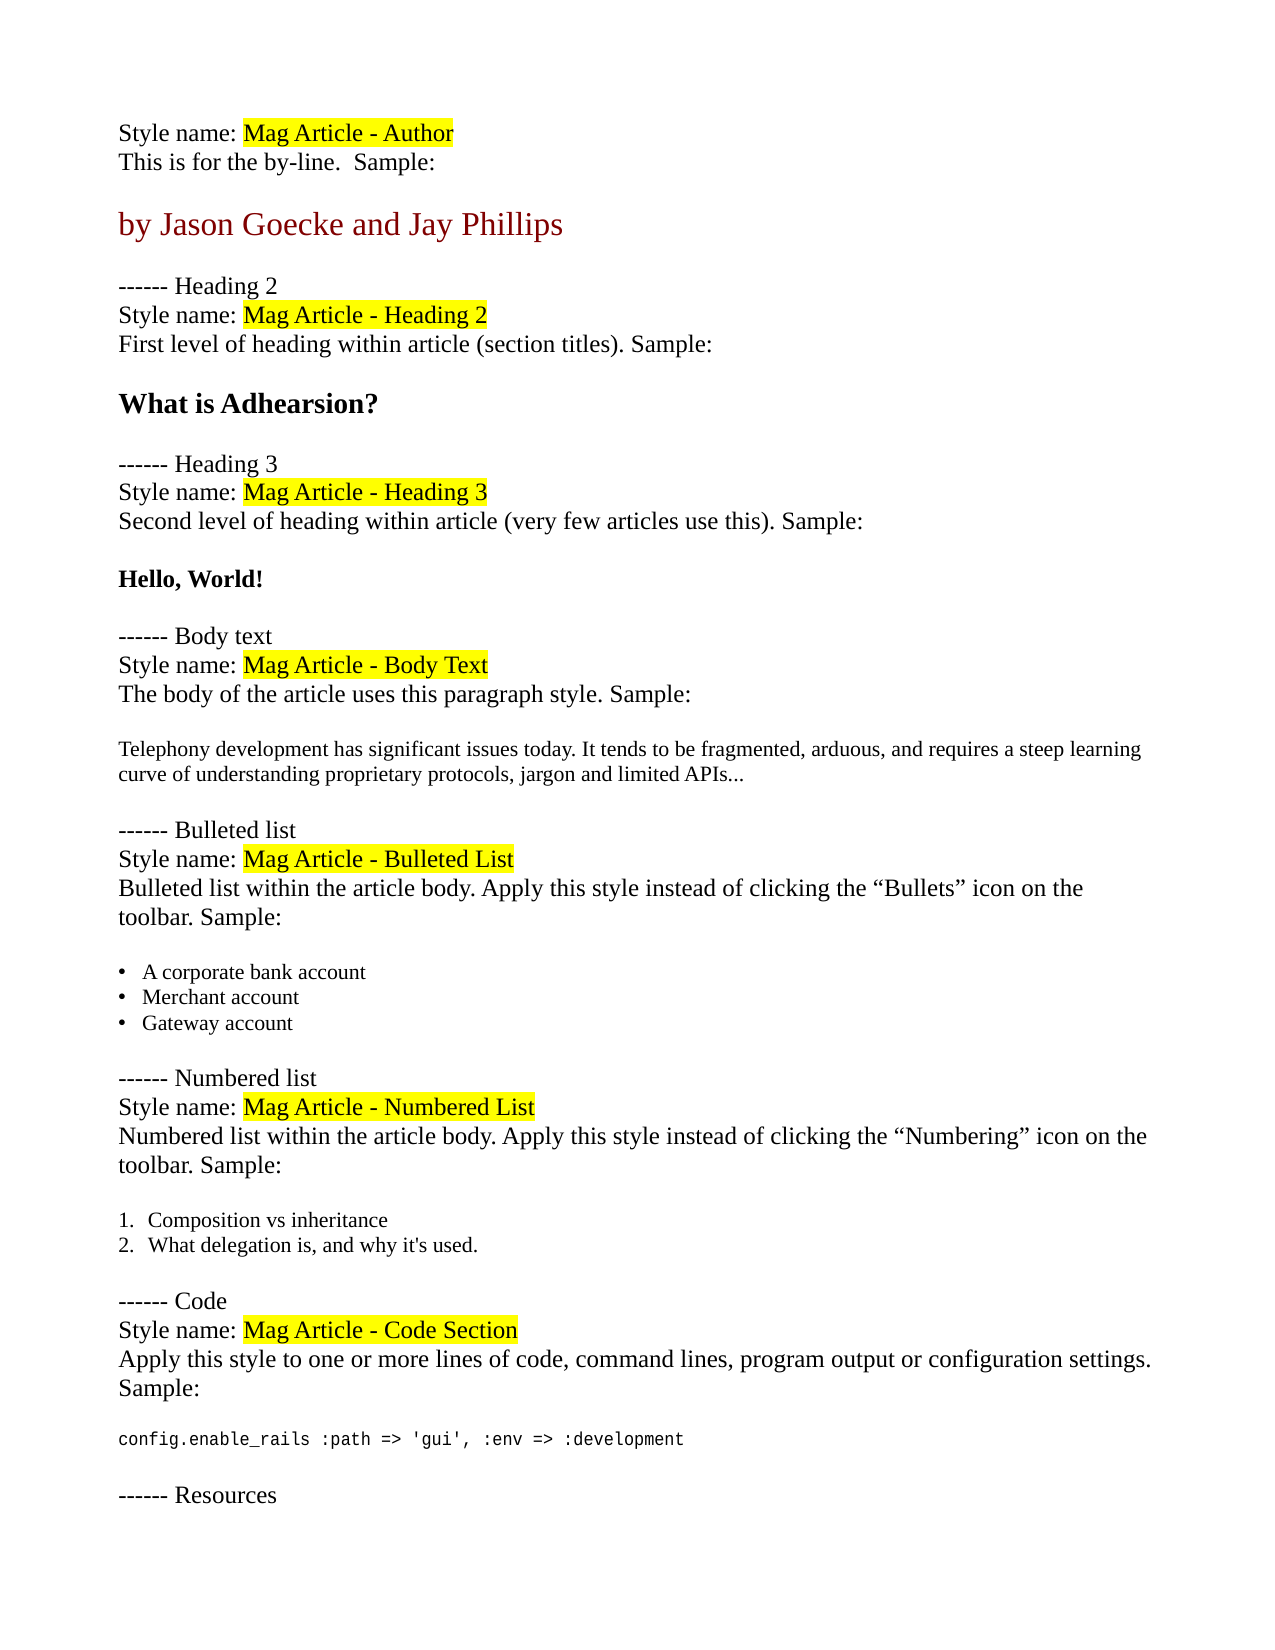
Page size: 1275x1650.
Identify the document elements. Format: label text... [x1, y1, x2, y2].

text ------ Heading 3 [118, 449, 1157, 477]
text Style name: Mag Article - Heading 3 [118, 477, 1157, 506]
text ------ Body text [118, 621, 1157, 650]
text This is for the by-line. Sample: [118, 147, 1157, 176]
text Style name: Mag Article - Author [118, 118, 1157, 147]
text Numbered list within the article body. Apply this style instead of clicking the “Numbering” icon on the toolbar. Sample: [118, 1121, 1157, 1178]
text config.enable_rails :path => 'gui', :env => :development [118, 1430, 1157, 1451]
list Merchant account [118, 984, 1157, 1009]
text ------ Bulleted list [118, 815, 1157, 844]
text Bulleted list within the article body. Apply this style instead of clicking the “Bullets” icon on the toolbar. Sample: [118, 873, 1157, 930]
text by Jason Goecke and Jay Phillips [118, 204, 1157, 243]
text First level of heading within article (section titles). Sample: [118, 329, 1157, 358]
text ------ Numbered list [118, 1063, 1157, 1092]
text Style name: Mag Article - Code Section [118, 1315, 1157, 1344]
text ------ Code [118, 1286, 1157, 1315]
text Style name: Mag Article - Heading 2 [118, 300, 1157, 329]
list What delegation is, and why it's used. [118, 1232, 1157, 1258]
text Telephony development has significant issues today. It tends to be fragmented, arduous, and requires a steep learning curve of understanding proprietary protocols, jargon and limited APIs... [118, 736, 1157, 787]
subtitle Hello, World! [118, 564, 1157, 592]
text Style name: Mag Article - Body Text [118, 650, 1157, 679]
subtitle What is Adhearsion? [118, 386, 1157, 420]
text Style name: Mag Article - Numbered List [118, 1092, 1157, 1121]
text ------ Resources [118, 1480, 1157, 1509]
list A corporate bank account [118, 959, 1157, 984]
text Style name: Mag Article - Bulleted List [118, 844, 1157, 873]
text ------ Heading 2 [118, 271, 1157, 300]
list Composition vs inheritance [118, 1207, 1157, 1232]
text Second level of heading within article (very few articles use this). Sample: [118, 506, 1157, 535]
list Gateway account [118, 1009, 1157, 1035]
text The body of the article uses this paragraph style. Sample: [118, 679, 1157, 707]
text Apply this style to one or more lines of code, command lines, program output or configuration settings. Sample: [118, 1344, 1157, 1401]
